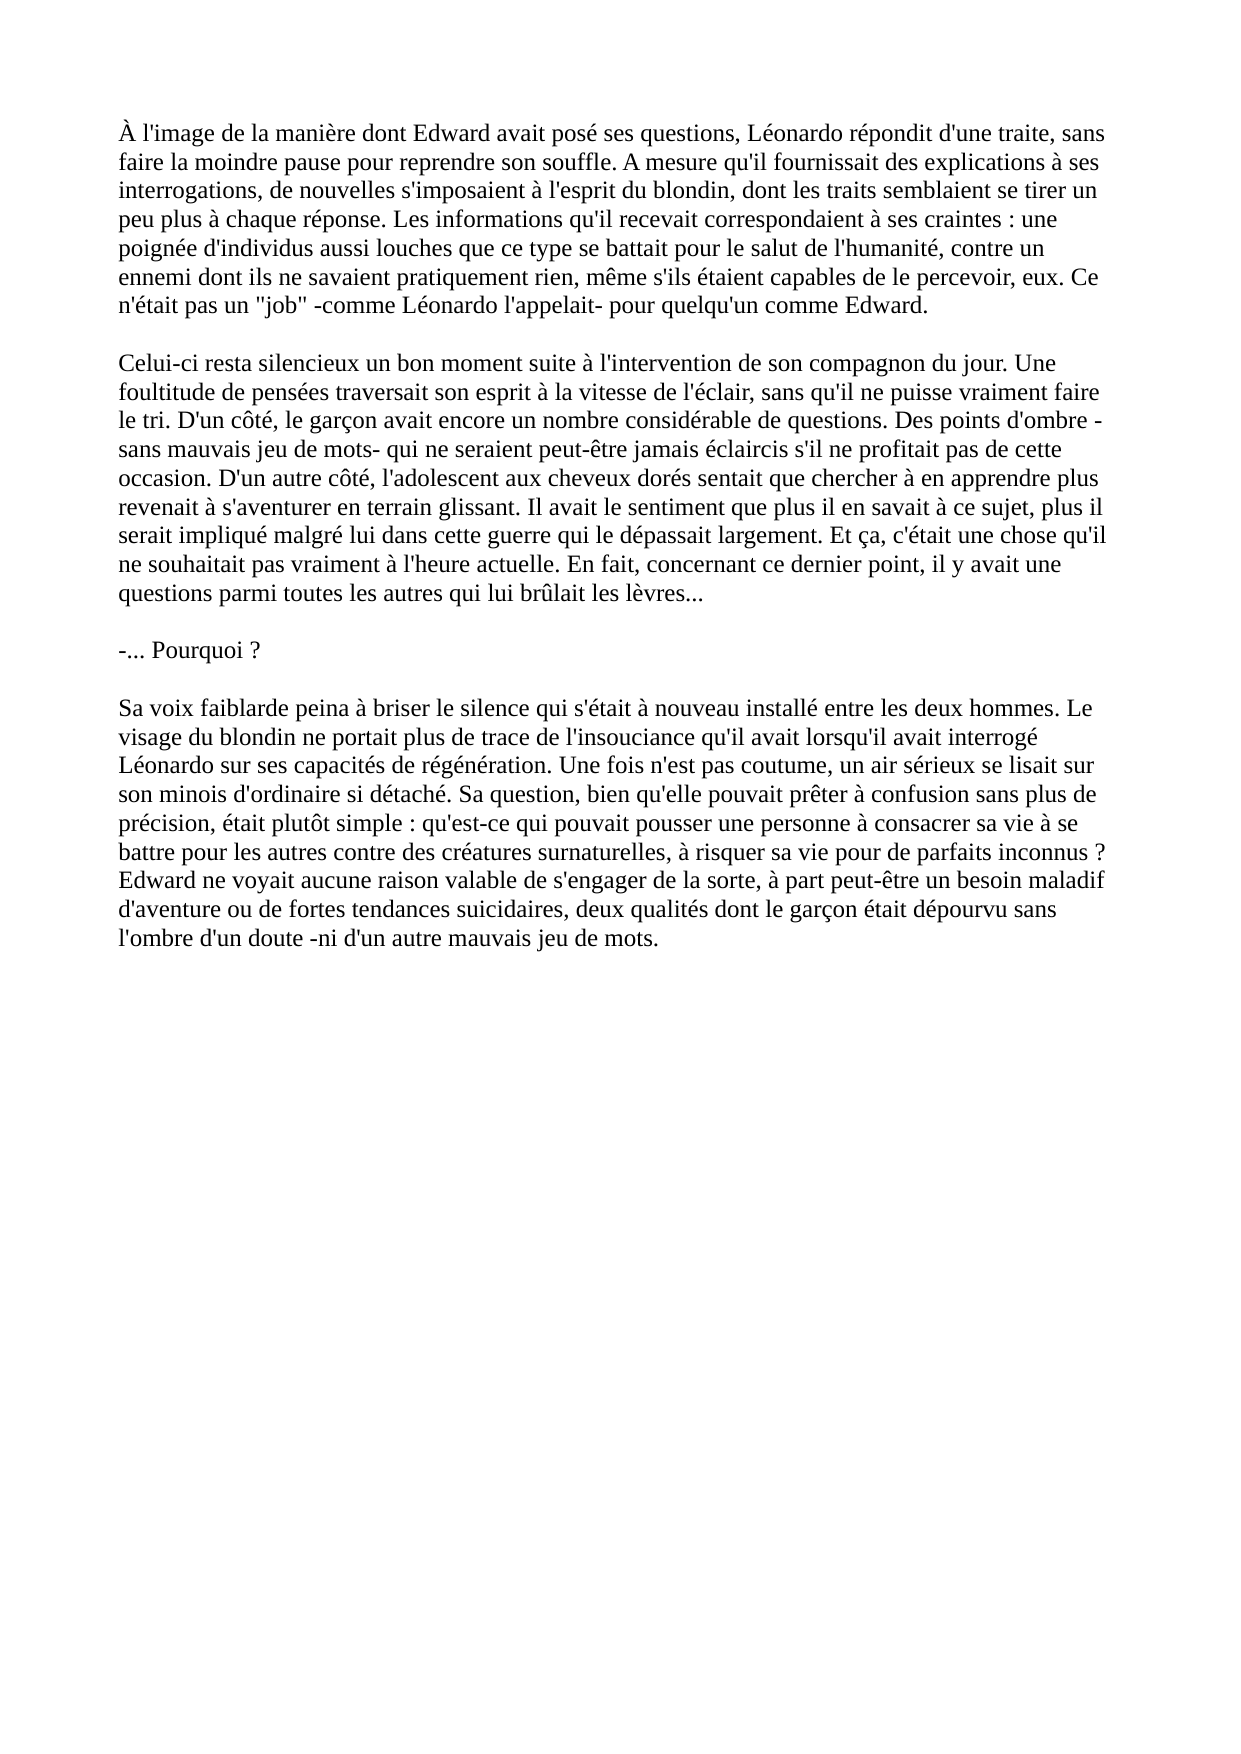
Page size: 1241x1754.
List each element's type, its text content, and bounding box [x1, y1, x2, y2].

text Sa voix faiblarde peina à briser le silence qui s'était à nouveau installé entre les deux hommes. Le visage du blondin ne portait plus de trace de l'insouciance qu'il avait lorsqu'il avait interrogé Léonardo sur ses capacités de régénération. Une fois n'est pas coutume, un air sérieux se lisait sur son minois d'ordinaire si détaché. Sa question, bien qu'elle pouvait prêter à confusion sans plus de précision, était plutôt simple : qu'est-ce qui pouvait pousser une personne à consacrer sa vie à se battre pour les autres contre des créatures surnaturelles, à risquer sa vie pour de parfaits inconnus ? Edward ne voyait aucune raison valable de s'engager de la sorte, à part peut-être un besoin maladif d'aventure ou de fortes tendances suicidaires, deux qualités dont le garçon était dépourvu sans l'ombre d'un doute -ni d'un autre mauvais jeu de mots. [118, 693, 1122, 952]
text -... Pourquoi ? [118, 636, 1122, 664]
text À l'image de la manière dont Edward avait posé ses questions, Léonardo répondit d'une traite, sans faire la moindre pause pour reprendre son souffle. A mesure qu'il fournissait des explications à ses interrogations, de nouvelles s'imposaient à l'esprit du blondin, dont les traits semblaient se tirer un peu plus à chaque réponse. Les informations qu'il recevait correspondaient à ses craintes : une poignée d'individus aussi louches que ce type se battait pour le salut de l'humanité, contre un ennemi dont ils ne savaient pratiquement rien, même s'ils étaient capables de le percevoir, eux. Ce n'était pas un "job" -comme Léonardo l'appelait- pour quelqu'un comme Edward. [118, 118, 1122, 319]
text Celui-ci resta silencieux un bon moment suite à l'intervention de son compagnon du jour. Une foultitude de pensées traversait son esprit à la vitesse de l'éclair, sans qu'il ne puisse vraiment faire le tri. D'un côté, le garçon avait encore un nombre considérable de questions. Des points d'ombre -sans mauvais jeu de mots- qui ne seraient peut-être jamais éclaircis s'il ne profitait pas de cette occasion. D'un autre côté, l'adolescent aux cheveux dorés sentait que chercher à en apprendre plus revenait à s'aventurer en terrain glissant. Il avait le sentiment que plus il en savait à ce sujet, plus il serait impliqué malgré lui dans cette guerre qui le dépassait largement. Et ça, c'était une chose qu'il ne souhaitait pas vraiment à l'heure actuelle. En fait, concernant ce dernier point, il y avait une questions parmi toutes les autres qui lui brûlait les lèvres... [118, 348, 1122, 607]
